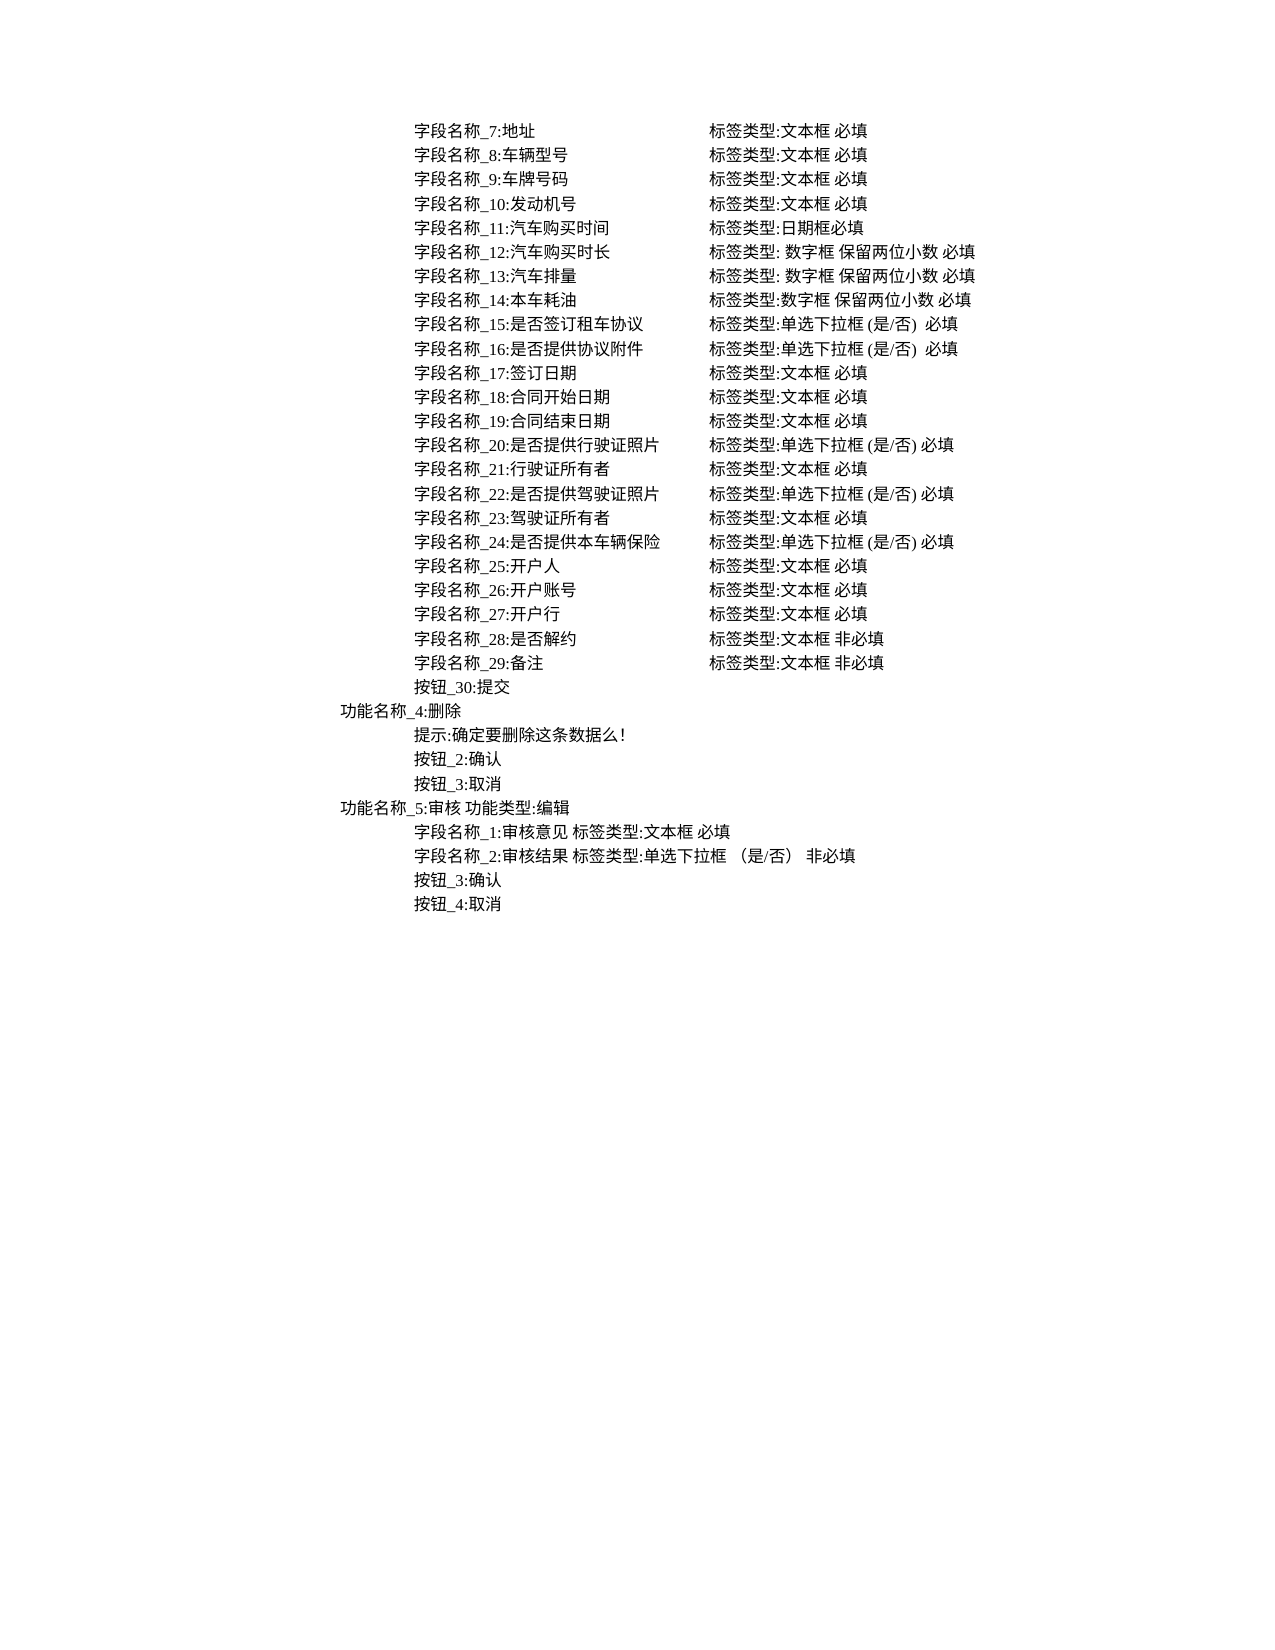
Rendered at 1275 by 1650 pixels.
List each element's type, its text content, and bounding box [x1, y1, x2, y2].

text 字段名称_11:汽车购买时间 标签类型:日期框必填 [118, 215, 1157, 239]
text 功能名称_4:删除 [118, 698, 1157, 722]
text 字段名称_1:审核意见 标签类型:文本框 必填 [118, 819, 1157, 843]
text 字段名称_8:车辆型号 标签类型:文本框 必填 [118, 142, 1157, 166]
text 字段名称_17:签订日期 标签类型:文本框 必填 [118, 360, 1157, 384]
text 字段名称_15:是否签订租车协议 标签类型:单选下拉框 (是/否) 必填 [118, 311, 1157, 336]
text 按钮_30:提交 [118, 674, 1157, 698]
text 功能名称_5:审核 功能类型:编辑 [118, 795, 1157, 819]
text 字段名称_25:开户人 标签类型:文本框 必填 [118, 553, 1157, 577]
text 字段名称_2:审核结果 标签类型:单选下拉框 （是/否） 非必填 [118, 843, 1157, 867]
text 字段名称_23:驾驶证所有者 标签类型:文本框 必填 [118, 505, 1157, 529]
text 字段名称_10:发动机号 标签类型:文本框 必填 [118, 191, 1157, 215]
text 按钮_2:确认 [118, 746, 1157, 771]
text 字段名称_28:是否解约 标签类型:文本框 非必填 [118, 626, 1157, 650]
text 字段名称_24:是否提供本车辆保险 标签类型:单选下拉框 (是/否) 必填 [118, 529, 1157, 553]
text 字段名称_29:备注 标签类型:文本框 非必填 [118, 650, 1157, 674]
text 字段名称_27:开户行 标签类型:文本框 必填 [118, 601, 1157, 626]
text 字段名称_16:是否提供协议附件 标签类型:单选下拉框 (是/否) 必填 [118, 336, 1157, 360]
text 字段名称_12:汽车购买时长 标签类型: 数字框 保留两位小数 必填 [118, 239, 1157, 263]
text 字段名称_14:本车耗油 标签类型:数字框 保留两位小数 必填 [118, 287, 1157, 311]
text 字段名称_18:合同开始日期 标签类型:文本框 必填 [118, 384, 1157, 408]
text 按钮_4:取消 [118, 891, 1157, 916]
text 字段名称_22:是否提供驾驶证照片 标签类型:单选下拉框 (是/否) 必填 [118, 481, 1157, 505]
text 字段名称_26:开户账号 标签类型:文本框 必填 [118, 577, 1157, 601]
text 按钮_3:取消 [118, 771, 1157, 795]
text 字段名称_9:车牌号码 标签类型:文本框 必填 [118, 166, 1157, 191]
text 字段名称_7:地址 标签类型:文本框 必填 [118, 118, 1157, 142]
text 字段名称_20:是否提供行驶证照片 标签类型:单选下拉框 (是/否) 必填 [118, 432, 1157, 456]
text 字段名称_21:行驶证所有者 标签类型:文本框 必填 [118, 456, 1157, 481]
text 按钮_3:确认 [118, 867, 1157, 891]
text 字段名称_13:汽车排量 标签类型: 数字框 保留两位小数 必填 [118, 263, 1157, 287]
text 提示:确定要删除这条数据么！ [118, 722, 1157, 746]
text 字段名称_19:合同结束日期 标签类型:文本框 必填 [118, 408, 1157, 432]
